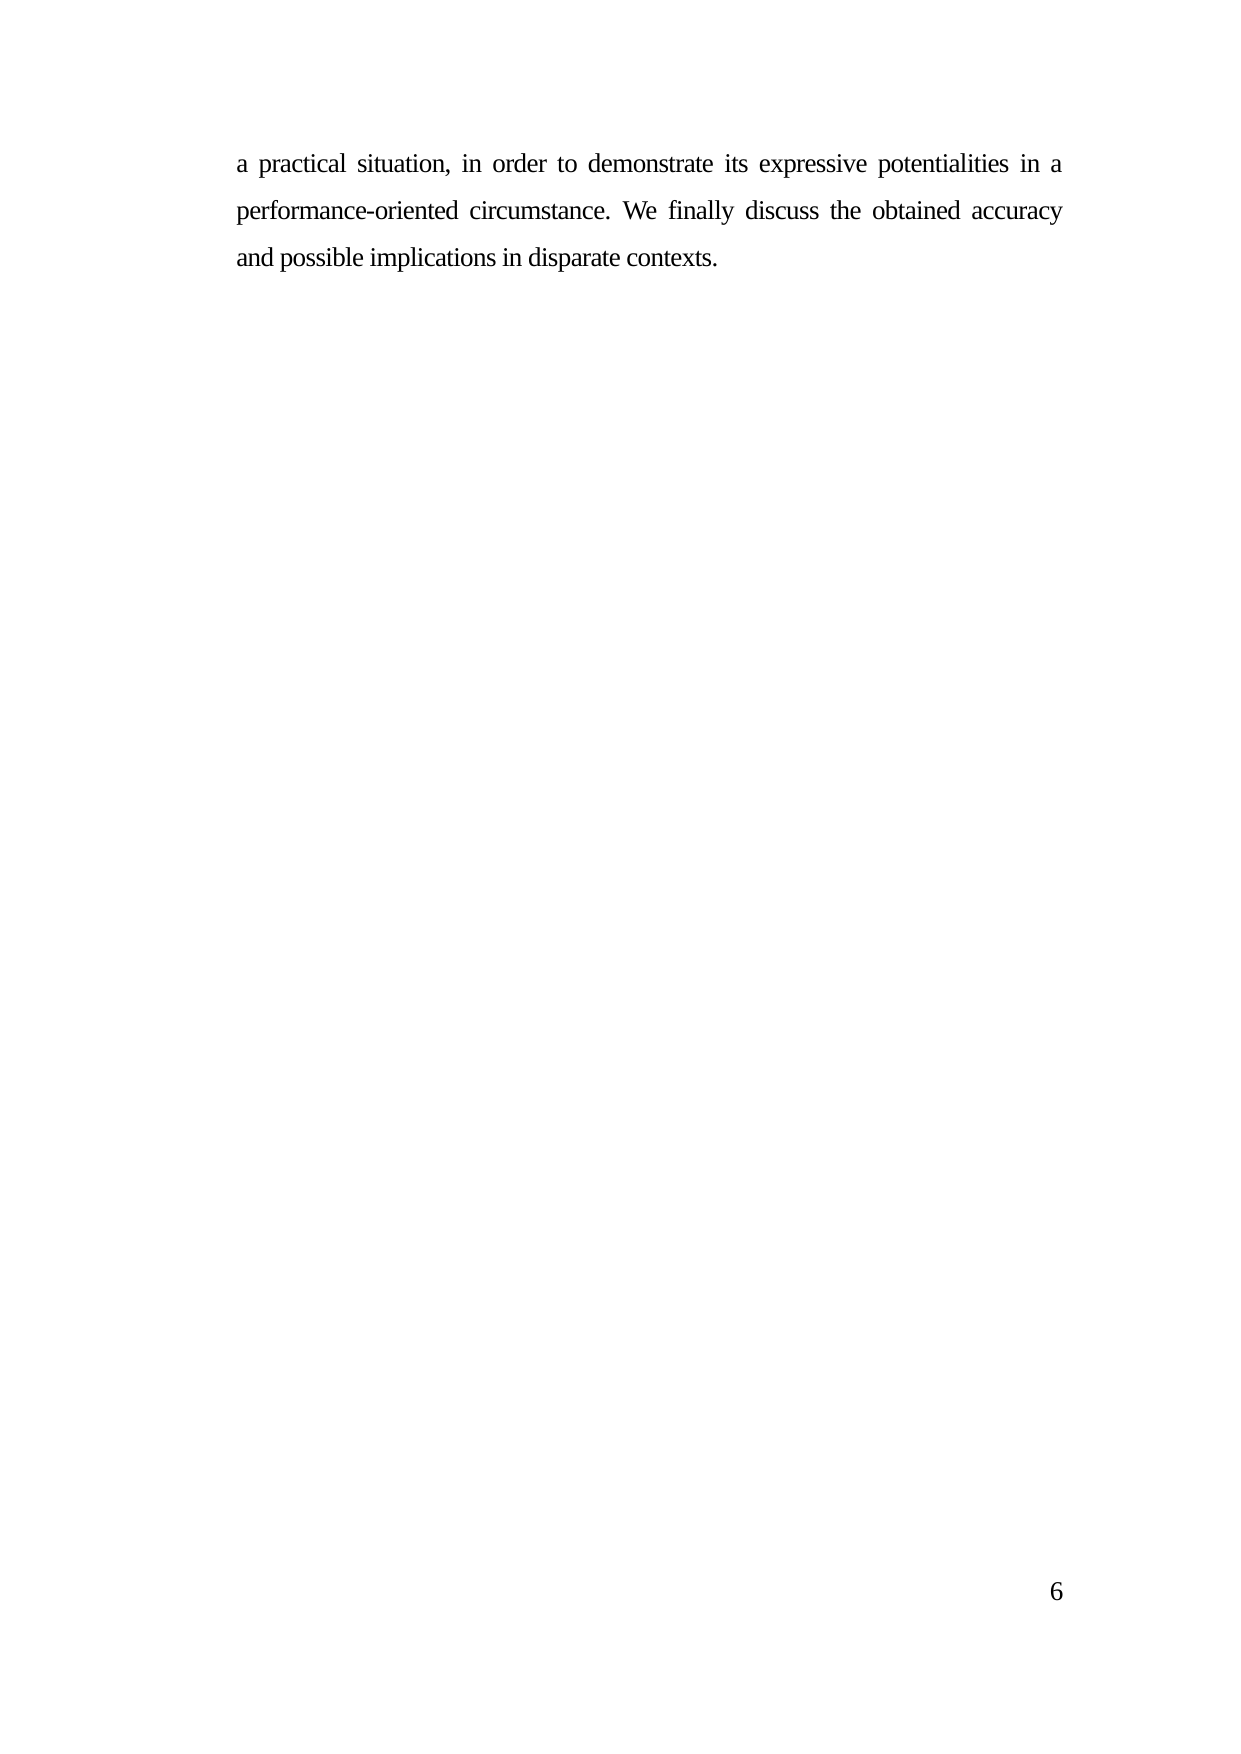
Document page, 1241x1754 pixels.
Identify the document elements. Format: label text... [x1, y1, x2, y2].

text a practical situation, in order to demonstrate its expressive potentialities in a performance-oriented circumstance. We finally discuss the obtained accuracy and possible implications in disparate contexts. [236, 148, 1063, 272]
